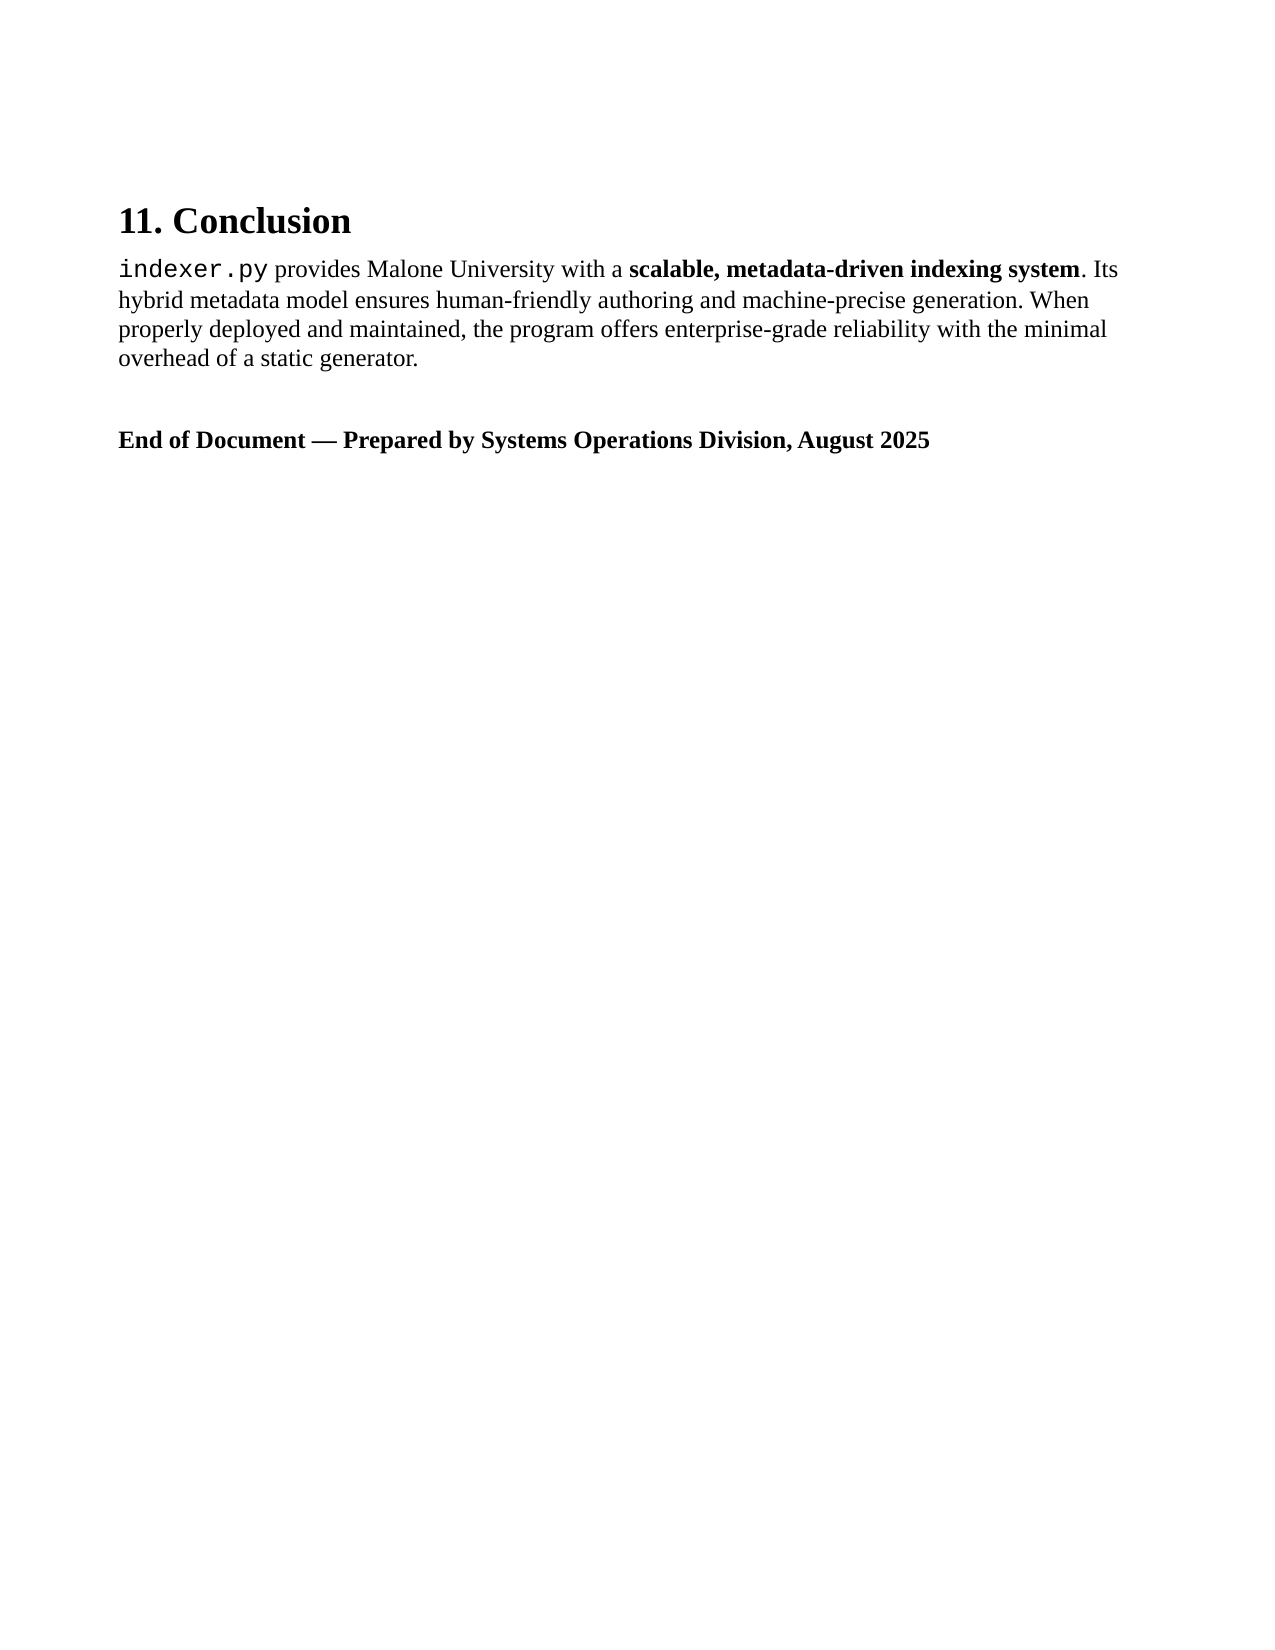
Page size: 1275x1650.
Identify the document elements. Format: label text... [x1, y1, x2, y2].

subtitle 11. Conclusion [118, 199, 1157, 242]
text indexer.py provides Malone University with a scalable, metadata-driven indexing system. Its hybrid metadata model ensures human-friendly authoring and machine-precise generation. When properly deployed and maintained, the program offers enterprise-grade reliability with the minimal overhead of a static generator. [118, 254, 1157, 371]
text End of Document — Prepared by Systems Operations Division, August 2025 [118, 425, 1157, 454]
